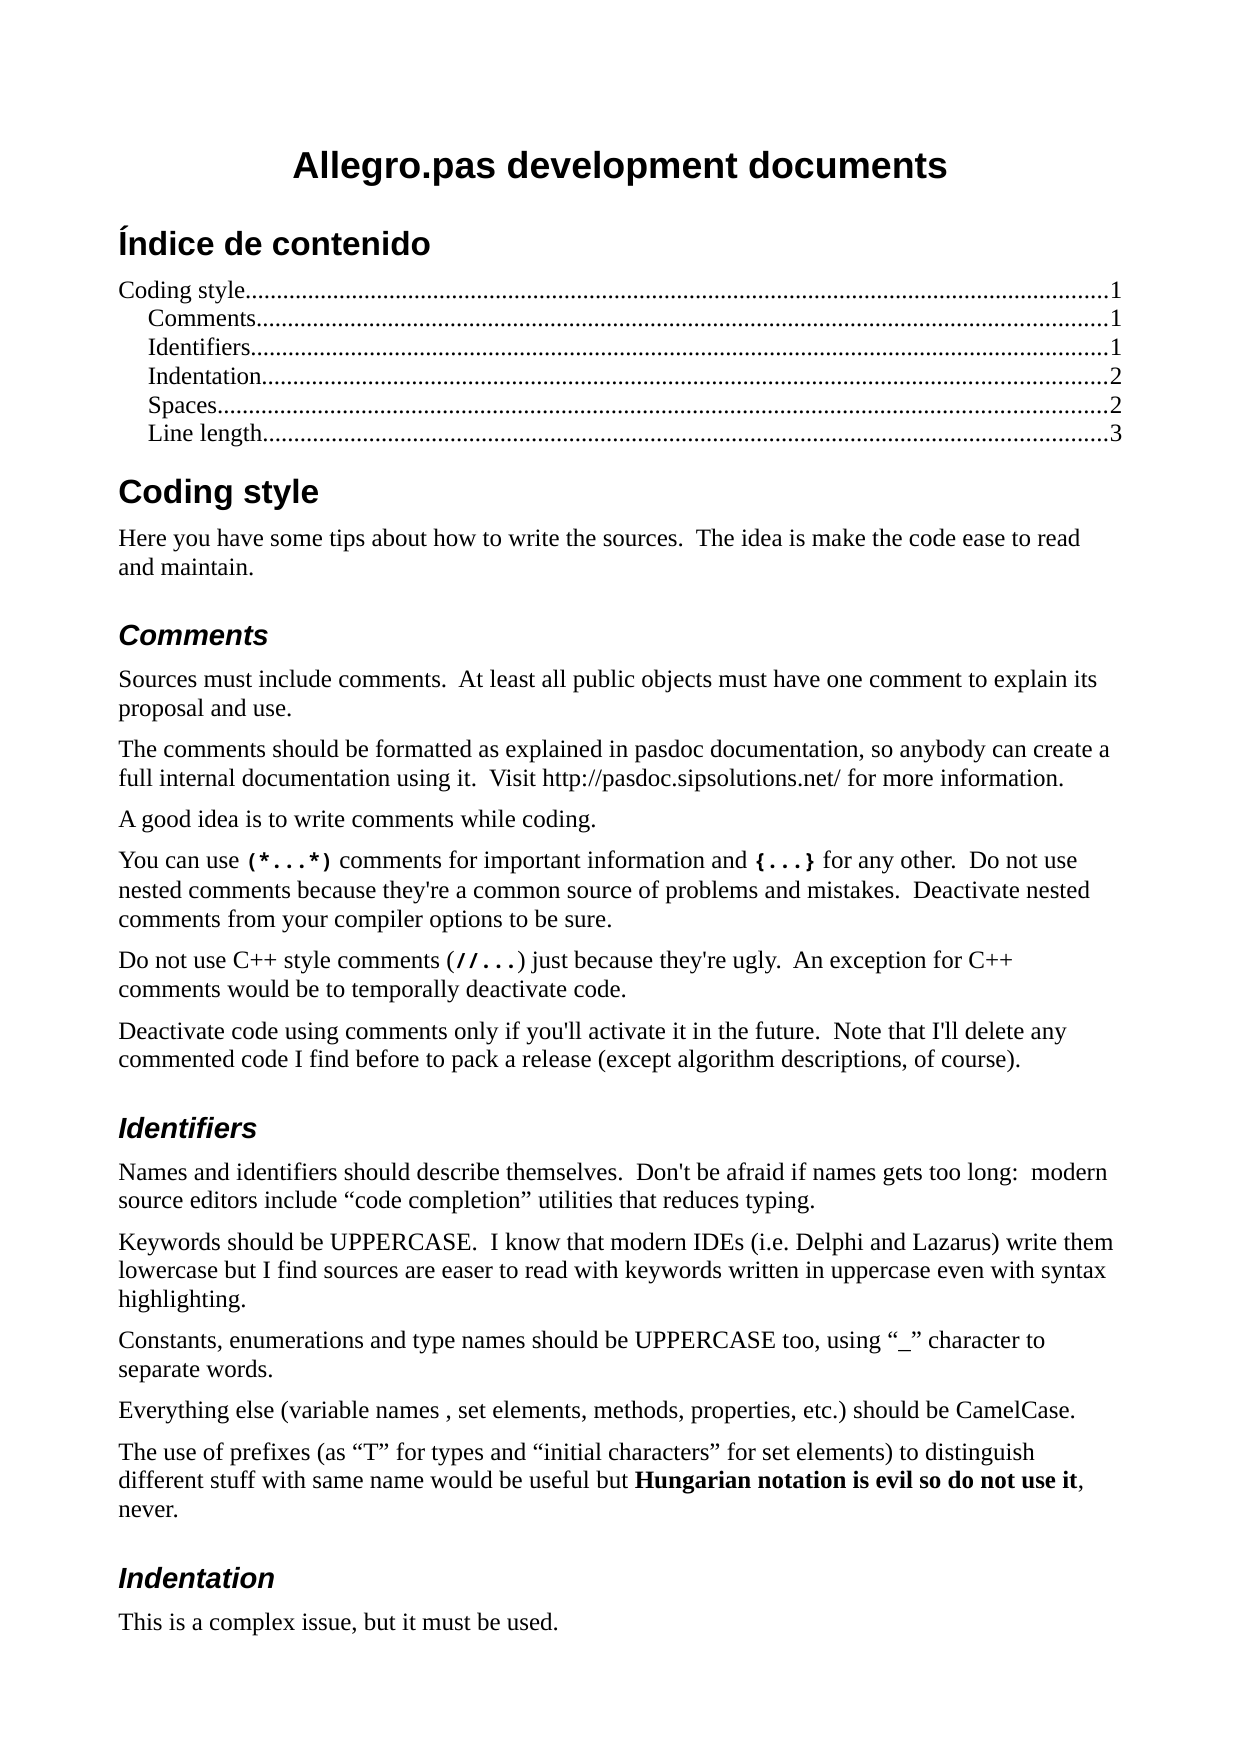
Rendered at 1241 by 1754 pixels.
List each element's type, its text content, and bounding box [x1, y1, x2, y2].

text Names and identifiers should describe themselves. Don't be afraid if names gets too long: modern source editors include “code completion” utilities that reduces typing. [118, 1157, 1122, 1214]
text A good idea is to write comments while coding. [118, 804, 1122, 833]
text Everything else (variable names , set elements, methods, properties, etc.) should be CamelCase. [118, 1396, 1122, 1424]
subtitle Indentation [118, 1561, 1122, 1594]
text Coding style 1 [118, 275, 1122, 303]
text You can use (*...*) comments for important information and {...} for any other. Do not use nested comments because they're a common source of problems and mistakes. Deactivate nested comments from your compiler options to be sure. [118, 846, 1122, 933]
text The use of prefixes (as “T” for types and “initial characters” for set elements) to distinguish different stuff with same name would be useful but Hungarian notation is evil so do not use it, never. [118, 1437, 1122, 1523]
subtitle Coding style [118, 472, 1122, 511]
subtitle Identifiers [118, 1111, 1122, 1144]
text Comments 1 [148, 303, 1122, 332]
text Sources must include comments. At least all public objects must have one comment to explain its proposal and use. [118, 664, 1122, 722]
text Do not use C++ style comments (//...) just because they're ugly. An exception for C++ comments would be to temporally deactivate code. [118, 945, 1122, 1003]
subtitle Comments [118, 618, 1122, 652]
title Allegro.pas development documents [118, 143, 1122, 186]
text Spaces 2 [148, 390, 1122, 418]
text Deactivate code using comments only if you'll activate it in the future. Note that I'll delete any commented code I find before to pack a release (except algorithm descriptions, of course). [118, 1016, 1122, 1073]
text Constants, enumerations and type names should be UPPERCASE too, using “_” character to separate words. [118, 1326, 1122, 1383]
text Keywords should be UPPERCASE. I know that modern IDEs (i.e. Delphi and Lazarus) write them lowercase but I find sources are easer to read with keywords written in uppercase even with syntax highlighting. [118, 1227, 1122, 1313]
subtitle Índice de contenido [118, 224, 1122, 262]
text Indentation 2 [148, 361, 1122, 390]
text The comments should be formatted as explained in pasdoc documentation, so anybody can create a full internal documentation using it. Visit http://pasdoc.sipsolutions.net/ for more information. [118, 734, 1122, 792]
text This is a complex issue, but it must be used. [118, 1607, 1122, 1635]
text Line length 3 [148, 418, 1122, 447]
text Identifiers 1 [148, 332, 1122, 361]
text Here you have some tips about how to write the sources. The idea is make the code ease to read and maintain. [118, 523, 1122, 581]
